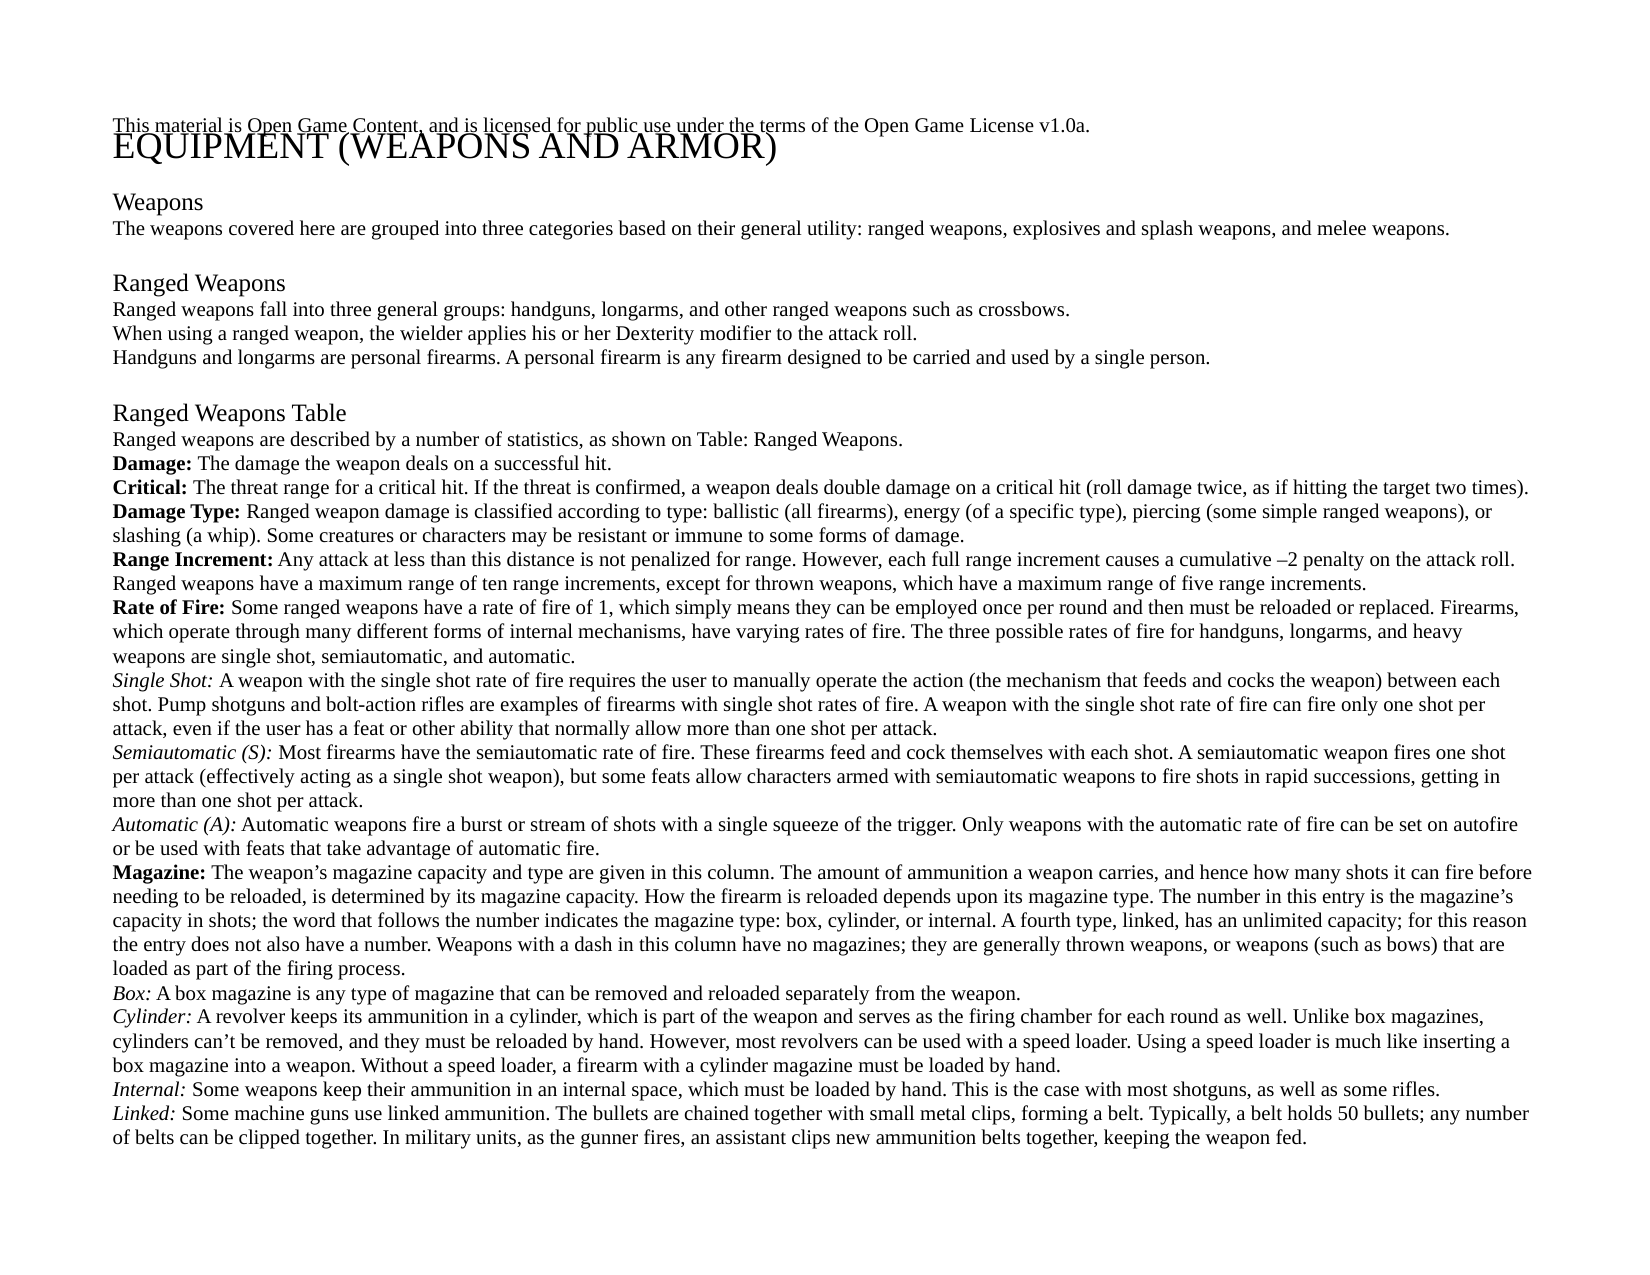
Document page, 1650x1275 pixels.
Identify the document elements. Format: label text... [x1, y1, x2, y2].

text EQUIPMENT (WEAPONS AND ARMOR) [342, 139, 771, 163]
text Cylinder: A revolver keeps its ammunition in a cylinder, which is part of the weapon and serves as the firing chamber for each round as well. Unlike box magazines, cylinders can’t be removed, and they must be reloaded by hand. However, most revolvers can be used with a speed loader. Using a speed loader is much like inserting a box magazine into a weapon. Without a speed loader, a firearm with a cylinder magazine must be loaded by hand. [112, 1004, 1537, 1077]
text This material is Open Game Content, and is licensed for public use under the terms of the Open Game License v1.0a. [112, 112, 1537, 139]
text Single Shot: A weapon with the single shot rate of fire requires the user to manually operate the action (the mechanism that feeds and cocks the weapon) between each shot. Pump shotguns and bolt-action rifles are examples of firearms with single shot rates of fire. A weapon with the single shot rate of fire can fire only one shot per attack, even if the user has a feat or other ability that normally allow more than one shot per attack. [112, 668, 1537, 740]
text Rate of Fire: Some ranged weapons have a rate of fire of 1, which simply means they can be employed once per round and then must be reloaded or replaced. Firearms, which operate through many different forms of internal mechanisms, have varying rates of fire. The three possible rates of fire for handguns, longarms, and heavy weapons are single shot, semiautomatic, and automatic. [112, 595, 1537, 668]
text EQUIPMENT (WEAPONS AND ARMOR) [154, 139, 343, 163]
text Semiautomatic (S): Most firearms have the semiautomatic rate of fire. These firearms feed and cock themselves with each shot. A semiautomatic weapon fires one shot per attack (effectively acting as a single shot weapon), but some feats allow characters armed with semiautomatic weapons to fire shots in rapid successions, getting in more than one shot per attack. [112, 740, 1537, 812]
text Damage: The damage the weapon deals on a successful hit. [112, 451, 1537, 475]
text When using a ranged weapon, the wielder applies his or her Dexterity modifier to the attack roll. [112, 321, 1537, 345]
text Automatic (A): Automatic weapons fire a burst or stream of shots with a single squeeze of the trigger. Only weapons with the automatic rate of fire can be set on autofire or be used with feats that take advantage of automatic fire. [112, 812, 1537, 860]
text Ranged weapons fall into three general groups: handguns, longarms, and other ranged weapons such as crossbows. [112, 297, 1537, 321]
text Linked: Some machine guns use linked ammunition. The bullets are chained together with small metal clips, forming a belt. Typically, a belt holds 50 bullets; any number of belts can be clipped together. In military units, as the gunner fires, an assistant clips new ammunition belts together, keeping the weapon fed. [112, 1101, 1537, 1149]
text Handguns and longarms are personal firearms. A personal firearm is any firearm designed to be carried and used by a single person. [112, 345, 1537, 369]
text EQUIPMENT (WEAPONS AND ARMOR) [112, 139, 154, 163]
text Magazine: The weapon’s magazine capacity and type are given in this column. The amount of ammunition a weap­on carries, and hence how many shots it can fire before needing to be reloaded, is determined by its magazine capacity. How the firearm is reloaded depends upon its magazine type. The number in this entry is the magazine’s capacity in shots; the word that follows the number indicates the magazine type: box, cylinder, or internal. A fourth type, linked, has an unlimited capacity; for this reason the entry does not also have a number. Weapons with a dash in this column have no magazines; they are generally thrown weapons, or weapons (such as bows) that are loaded as part of the firing process. [112, 860, 1537, 980]
subtitle Ranged Weapons [112, 268, 1537, 297]
text Internal: Some weapons keep their ammunition in an internal space, which must be loaded by hand. This is the case with most shotguns, as well as some rifles. [112, 1077, 1537, 1101]
text The weapons covered here are grouped into three categories based on their general utility: ranged weapons, explosives and splash weapons, and melee weapons. [112, 216, 1537, 240]
text EQUIPMENT (WEAPONS AND ARMOR) [770, 139, 1537, 163]
text Box: A box magazine is any type of magazine that can be removed and reloaded separately from the weapon. [112, 980, 1537, 1004]
text Critical: The threat range for a critical hit. If the threat is confirmed, a weapon deals double damage on a critical hit (roll damage twice, as if hitting the target two times). [112, 475, 1537, 499]
subtitle Weapons [112, 187, 1537, 216]
subtitle Ranged Weapons Table [112, 398, 1537, 427]
text Range Increment: Any attack at less than this distance is not penalized for range. However, each full range increment causes a cumulative –2 penalty on the attack roll. Ranged weapons have a maximum range of ten range increments, except for thrown weapons, which have a maximum range of five range increments. [112, 547, 1537, 595]
text Ranged weapons are described by a number of statistics, as shown on Table: Ranged Weapons. [112, 427, 1537, 451]
text Damage Type: Ranged weapon damage is classified according to type: ballistic (all firearms), energy (of a specific type), piercing (some simple ranged weapons), or slashing (a whip). Some creatures or characters may be resistant or immune to some forms of damage. [112, 499, 1537, 547]
